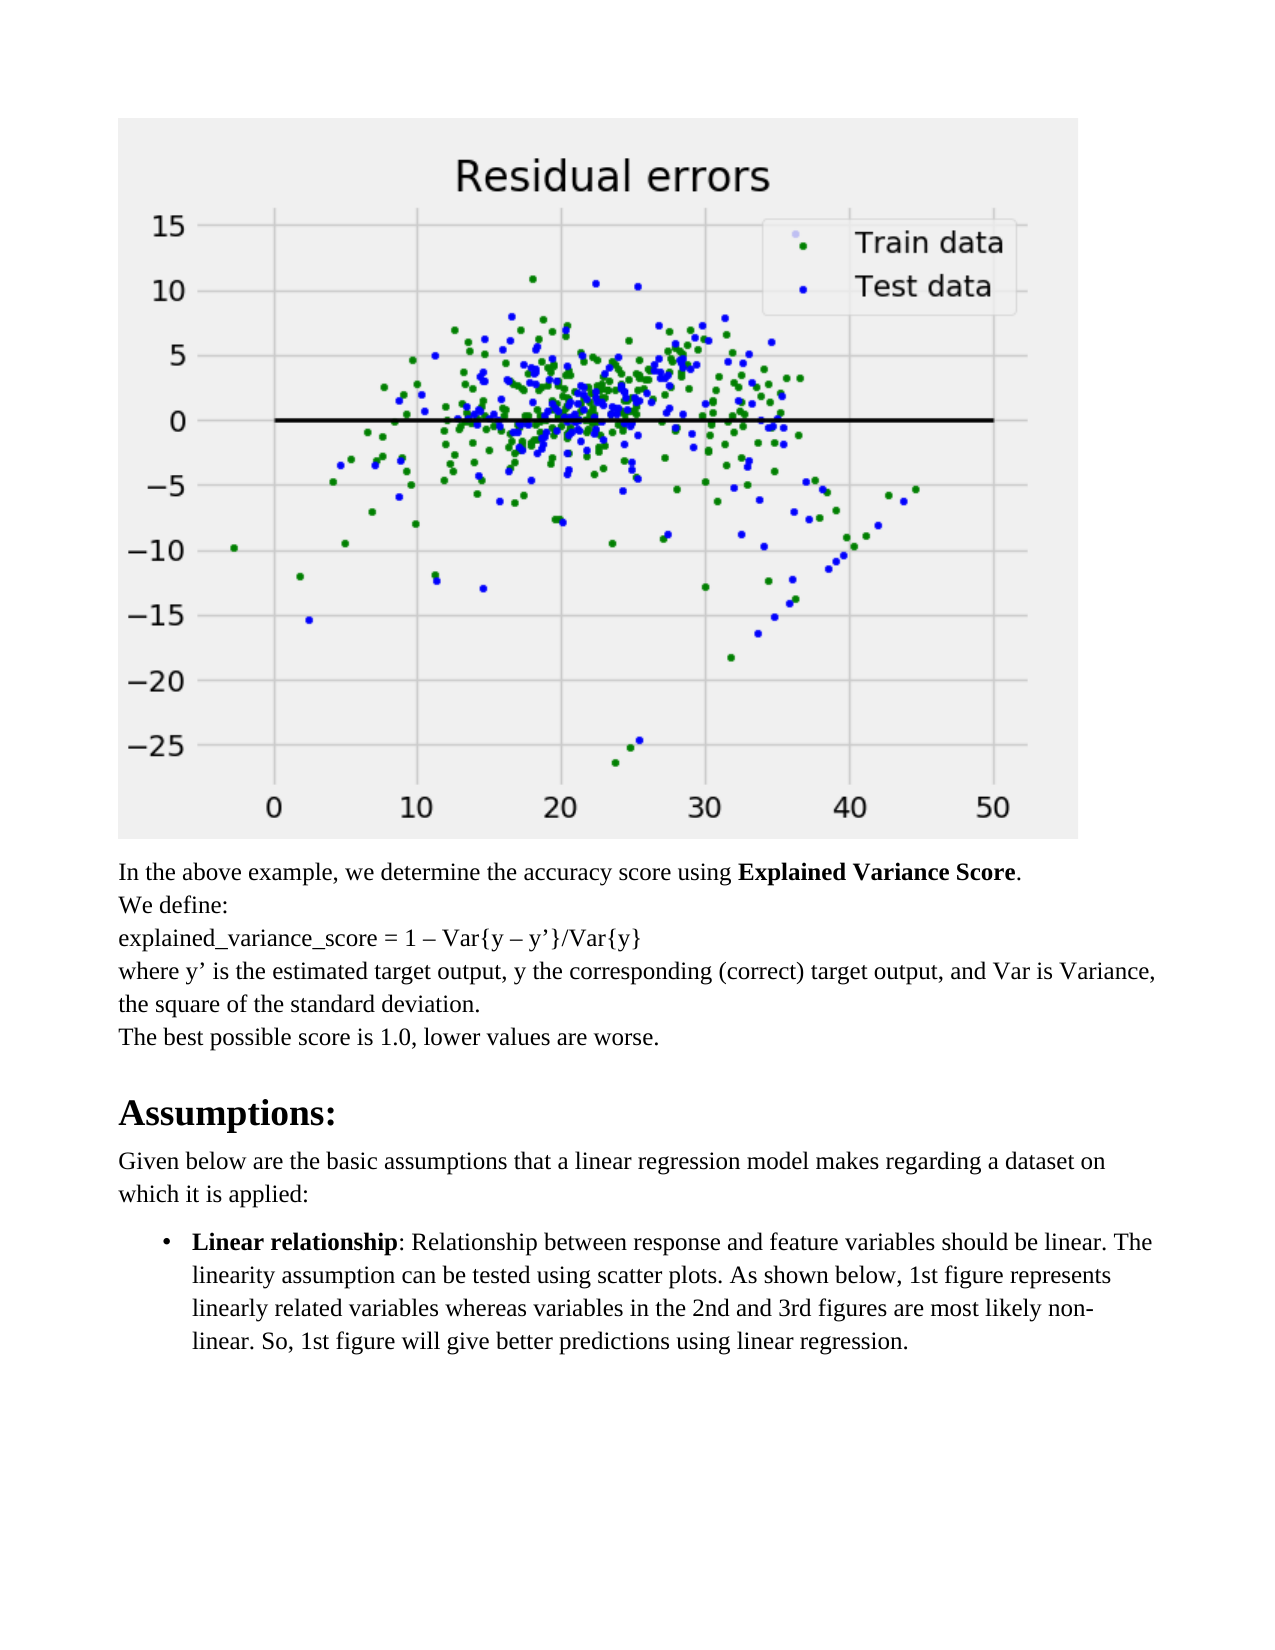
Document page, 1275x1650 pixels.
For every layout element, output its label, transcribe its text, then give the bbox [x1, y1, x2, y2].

subtitle Assumptions: [118, 1091, 1157, 1134]
text Given below are the basic assumptions that a linear regression model makes regarding a dataset on which it is applied: [118, 1146, 1157, 1208]
picture [118, 118, 1079, 839]
list Linear relationship: Relationship between response and feature variables should be linear. The linearity assumption can be tested using scatter plots. As shown below, 1st figure represents linearly related variables whereas variables in the 2nd and 3rd figures are most likely non-linear. So, 1st figure will give better predictions using linear regression. [162, 1227, 1157, 1354]
text In the above example, we determine the accuracy score using Explained Variance Score. We define: explained_variance_score = 1 – Var{y – y’}/Var{y} where y’ is the estimated target output, y the corresponding (correct) target output, and Var is Variance, the square of the standard deviation. The best possible score is 1.0, lower values are worse. [118, 857, 1157, 1051]
